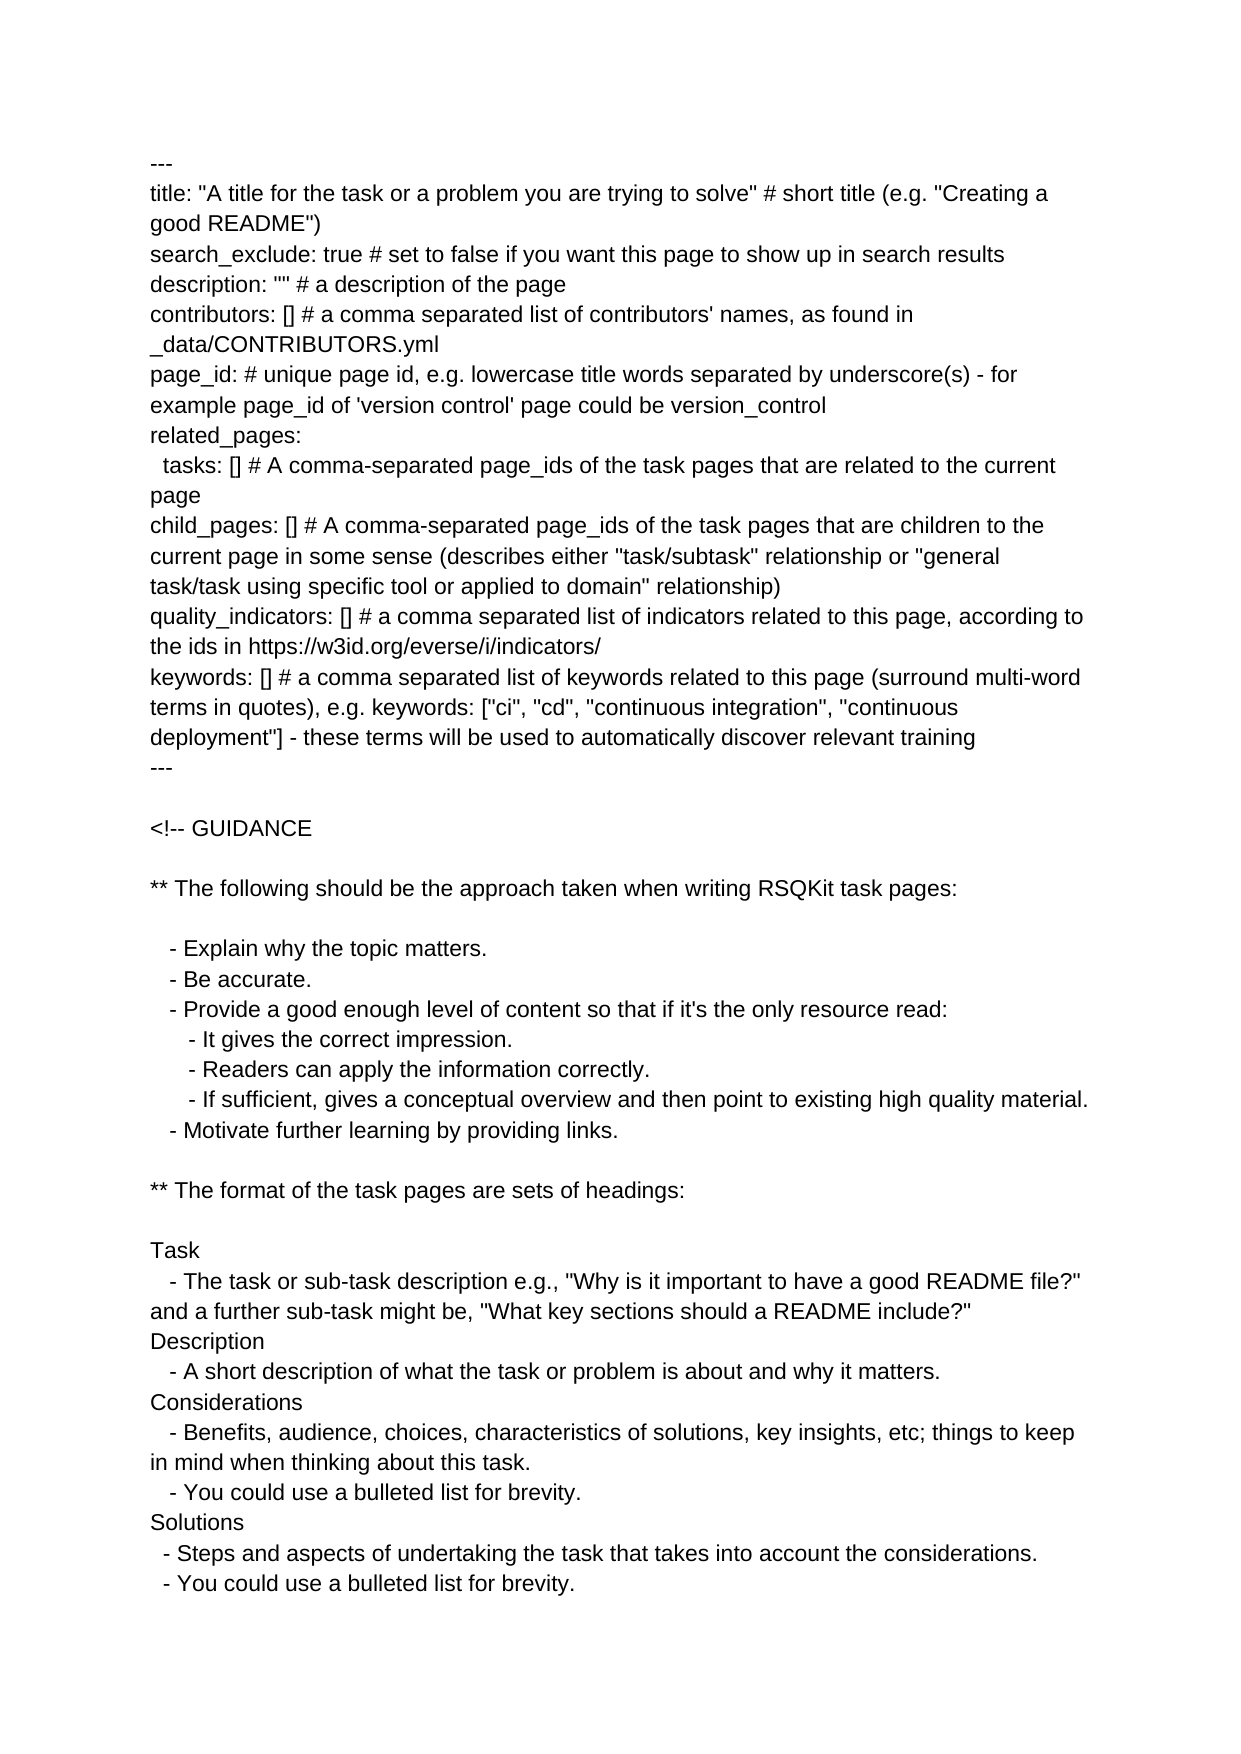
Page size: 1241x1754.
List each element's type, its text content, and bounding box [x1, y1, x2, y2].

text <!-- GUIDANCE [150, 814, 1090, 841]
text - A short description of what the task or problem is about and why it matters. [150, 1358, 1090, 1385]
text --- [150, 754, 1090, 781]
text ** The format of the task pages are sets of headings: [150, 1177, 1090, 1203]
text - Readers can apply the information correctly. [150, 1056, 1090, 1083]
text tasks: [] # A comma-separated page_ids of the task pages that are related to the current page [150, 452, 1090, 509]
text search_exclude: true # set to false if you want this page to show up in search results [150, 241, 1090, 267]
text description: "" # a description of the page [150, 271, 1090, 297]
text - Steps and aspects of undertaking the task that takes into account the considerations. [150, 1539, 1090, 1566]
text Description [150, 1328, 1090, 1354]
text child_pages: [] # A comma-separated page_ids of the task pages that are children to the current page in some sense (describes either "task/subtask" relationship or "general task/task using specific tool or applied to domain" relationship) [150, 512, 1090, 599]
text quality_indicators: [] # a comma separated list of indicators related to this page, according to the ids in https://w3id.org/everse/i/indicators/ [150, 603, 1090, 660]
text Solutions [150, 1509, 1090, 1536]
text - Be accurate. [150, 966, 1090, 992]
text --- [150, 150, 1090, 176]
text page_id: # unique page id, e.g. lowercase title words separated by underscore(s) - for example page_id of 'version control' page could be version_control [150, 361, 1090, 418]
text - Explain why the topic matters. [150, 935, 1090, 962]
text - The task or sub-task description e.g., "Why is it important to have a good README file?" and a further sub-task might be, "What key sections should a README include?" [150, 1268, 1090, 1324]
text ** The following should be the approach taken when writing RSQKit task pages: [150, 875, 1090, 901]
text - If sufficient, gives a conceptual overview and then point to existing high quality material. [150, 1086, 1090, 1113]
text related_pages: [150, 422, 1090, 448]
text - You could use a bulleted list for brevity. [150, 1479, 1090, 1506]
text - Provide a good enough level of content so that if it's the only resource read: [150, 996, 1090, 1022]
text - Benefits, audience, choices, characteristics of solutions, key insights, etc; things to keep in mind when thinking about this task. [150, 1419, 1090, 1475]
text Considerations [150, 1388, 1090, 1415]
text title: "A title for the task or a problem you are trying to solve" # short title (e.g. "Creating a good README") [150, 180, 1090, 237]
text - You could use a bulleted list for brevity. [150, 1570, 1090, 1596]
text contributors: [] # a comma separated list of contributors' names, as found in _data/CONTRIBUTORS.yml [150, 301, 1090, 358]
text - It gives the correct impression. [150, 1026, 1090, 1052]
text Task [150, 1237, 1090, 1264]
text keywords: [] # a comma separated list of keywords related to this page (surround multi-word terms in quotes), e.g. keywords: ["ci", "cd", "continuous integration", "continuous deployment"] - these terms will be used to automatically discover relevant training [150, 663, 1090, 750]
text - Motivate further learning by providing links. [150, 1117, 1090, 1143]
